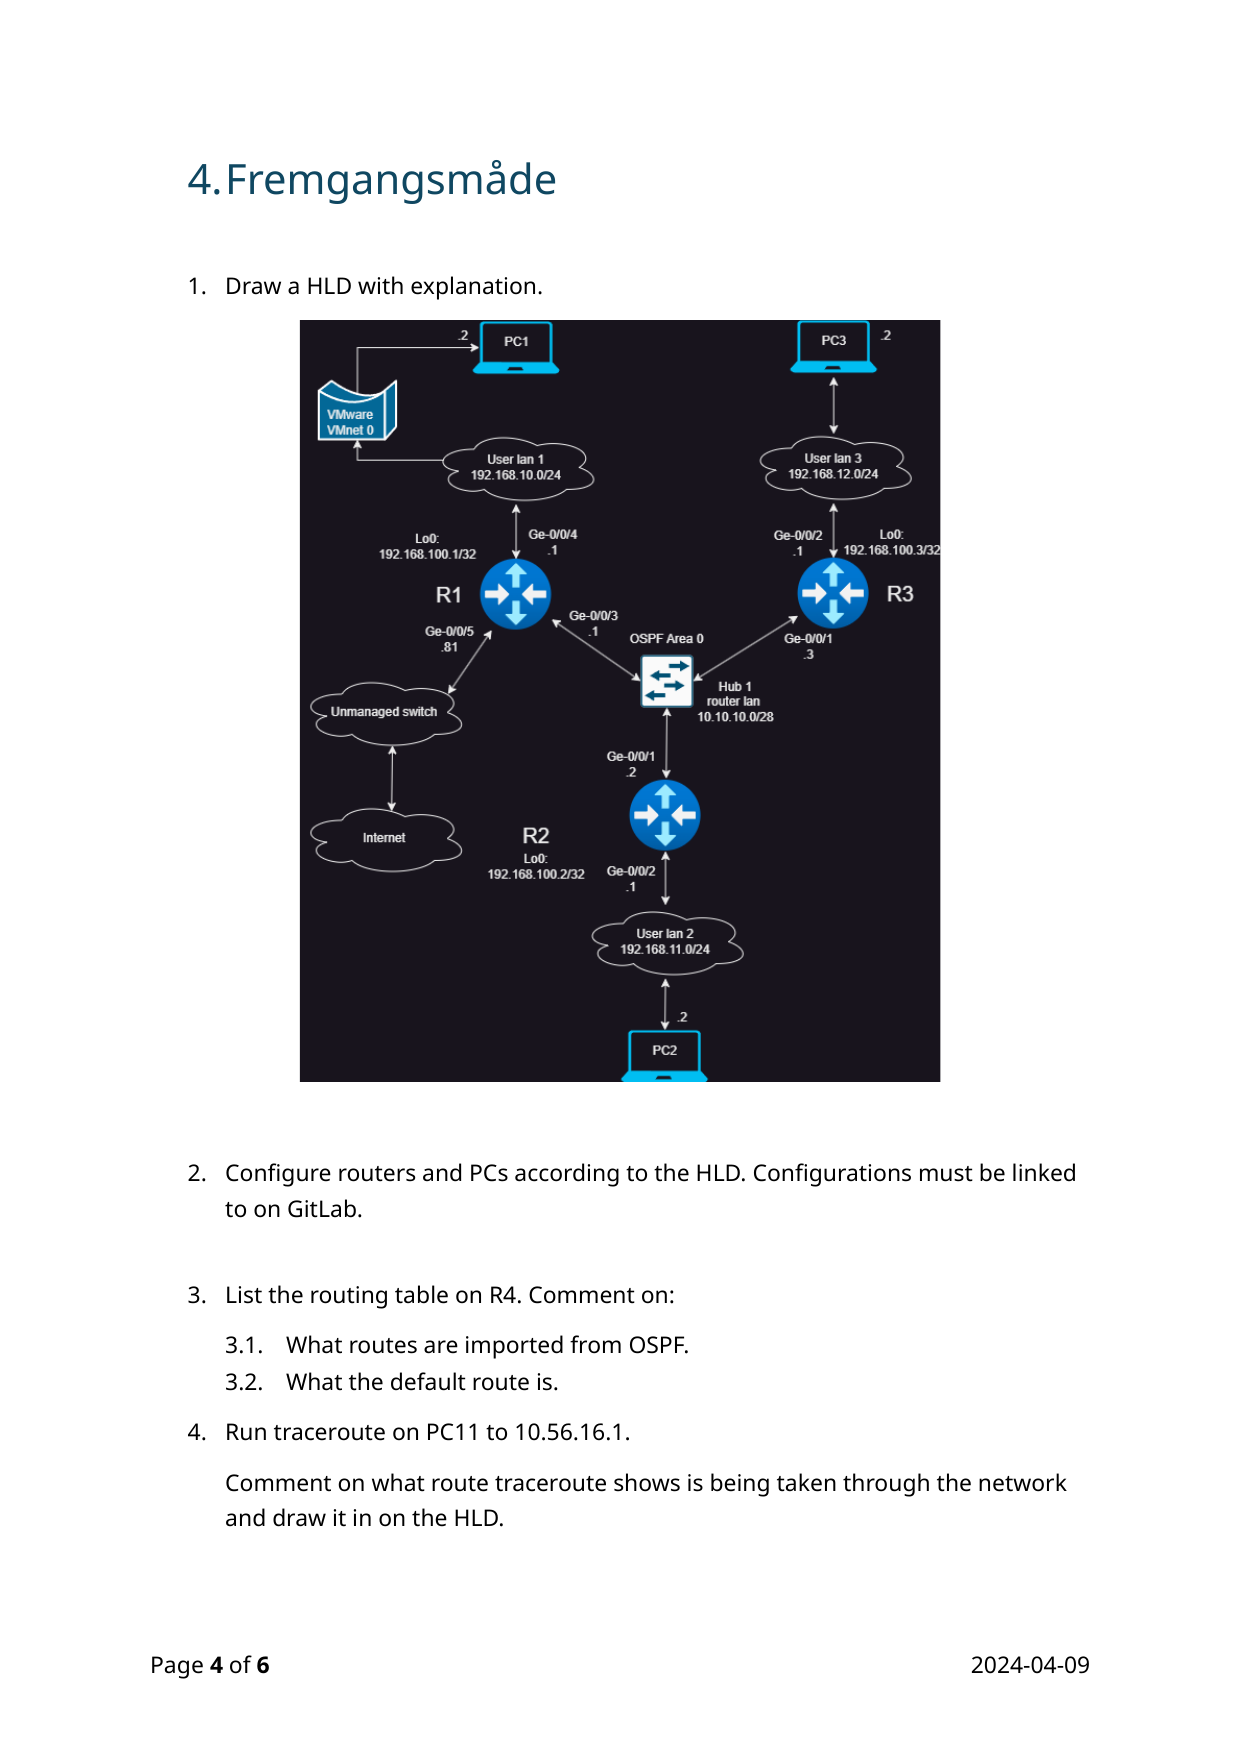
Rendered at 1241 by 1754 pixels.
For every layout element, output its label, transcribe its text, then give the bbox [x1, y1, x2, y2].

subtitle Fremgangsmåde [187, 150, 1090, 207]
list Draw a HLD with explanation. [187, 270, 1090, 301]
list What routes are imported from OSPF. [225, 1329, 1090, 1361]
list What the default route is. [225, 1365, 1090, 1397]
list Run traceroute on PC11 to 10.56.16.1. [187, 1416, 1090, 1447]
picture [299, 320, 941, 1082]
picture [632, 1033, 697, 1070]
list List the routing table on R4. Comment on: [187, 1279, 1090, 1310]
list Comment on what route traceroute shows is being taken through the network and draw it in on the HLD. [187, 1466, 1090, 1534]
list Configure routers and PCs according to the HLD. Configurations must be linked to on GitLab. [187, 1157, 1090, 1260]
picture [801, 324, 866, 360]
